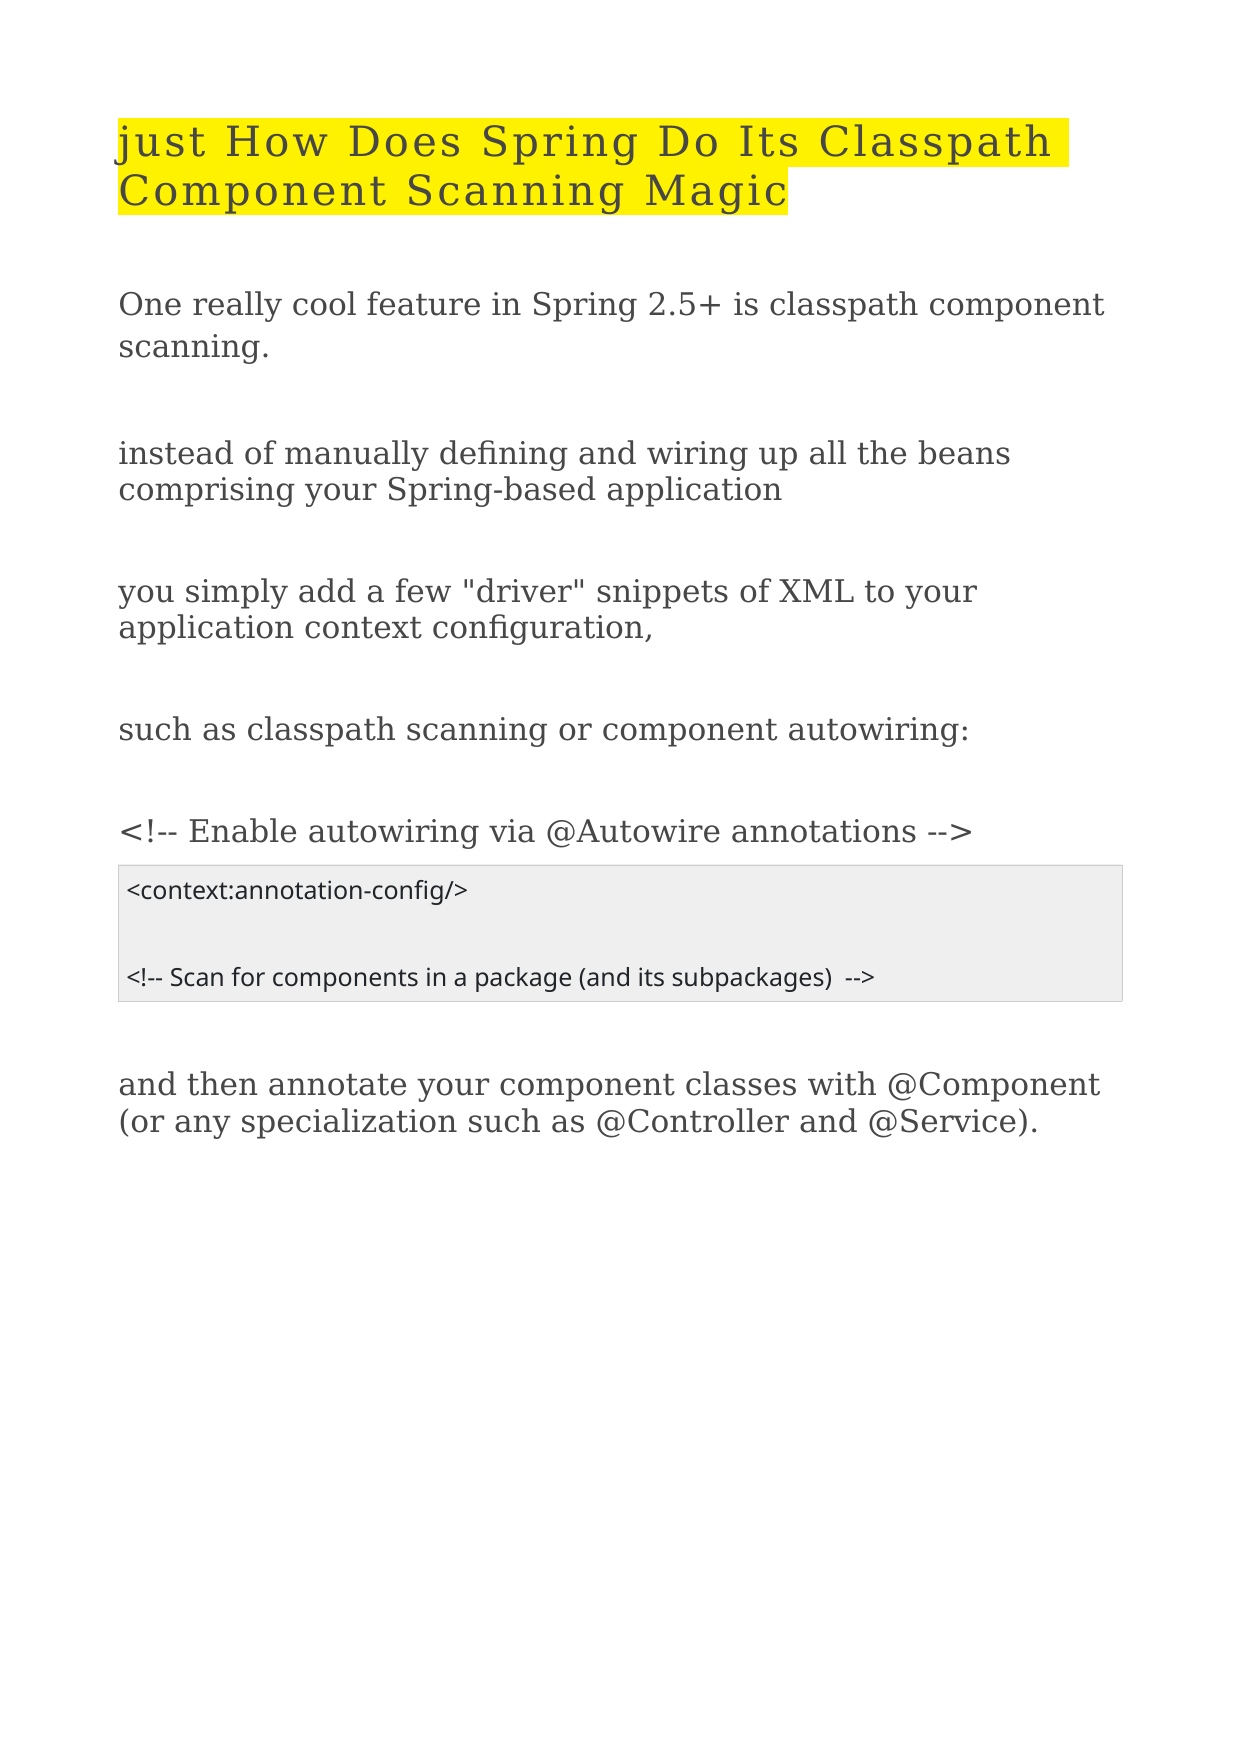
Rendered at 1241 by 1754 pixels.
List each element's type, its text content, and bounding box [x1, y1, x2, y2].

subtitle just How Does Spring Do Its Classpath Component Scanning Magic [118, 118, 1122, 215]
text you simply add a few "driver" snippets of XML to your application context configuration, [118, 573, 1122, 646]
text <context:annotation-config/> [119, 866, 1122, 906]
text One really cool feature in Spring 2.5+ is classpath component scanning. [118, 286, 1122, 364]
text such as classpath scanning or component autowiring: [118, 712, 1122, 748]
text and then annotate your component classes with @Component (or any specialization such as @Controller and @Service). [118, 1067, 1122, 1139]
text instead of manually defining and wiring up all the beans comprising your Spring-based application [118, 435, 1122, 508]
text <!-- Scan for components in a package (and its subpackages) --> [119, 951, 1122, 1001]
text <!-- Enable autowiring via @Autowire annotations --> [118, 813, 1122, 850]
